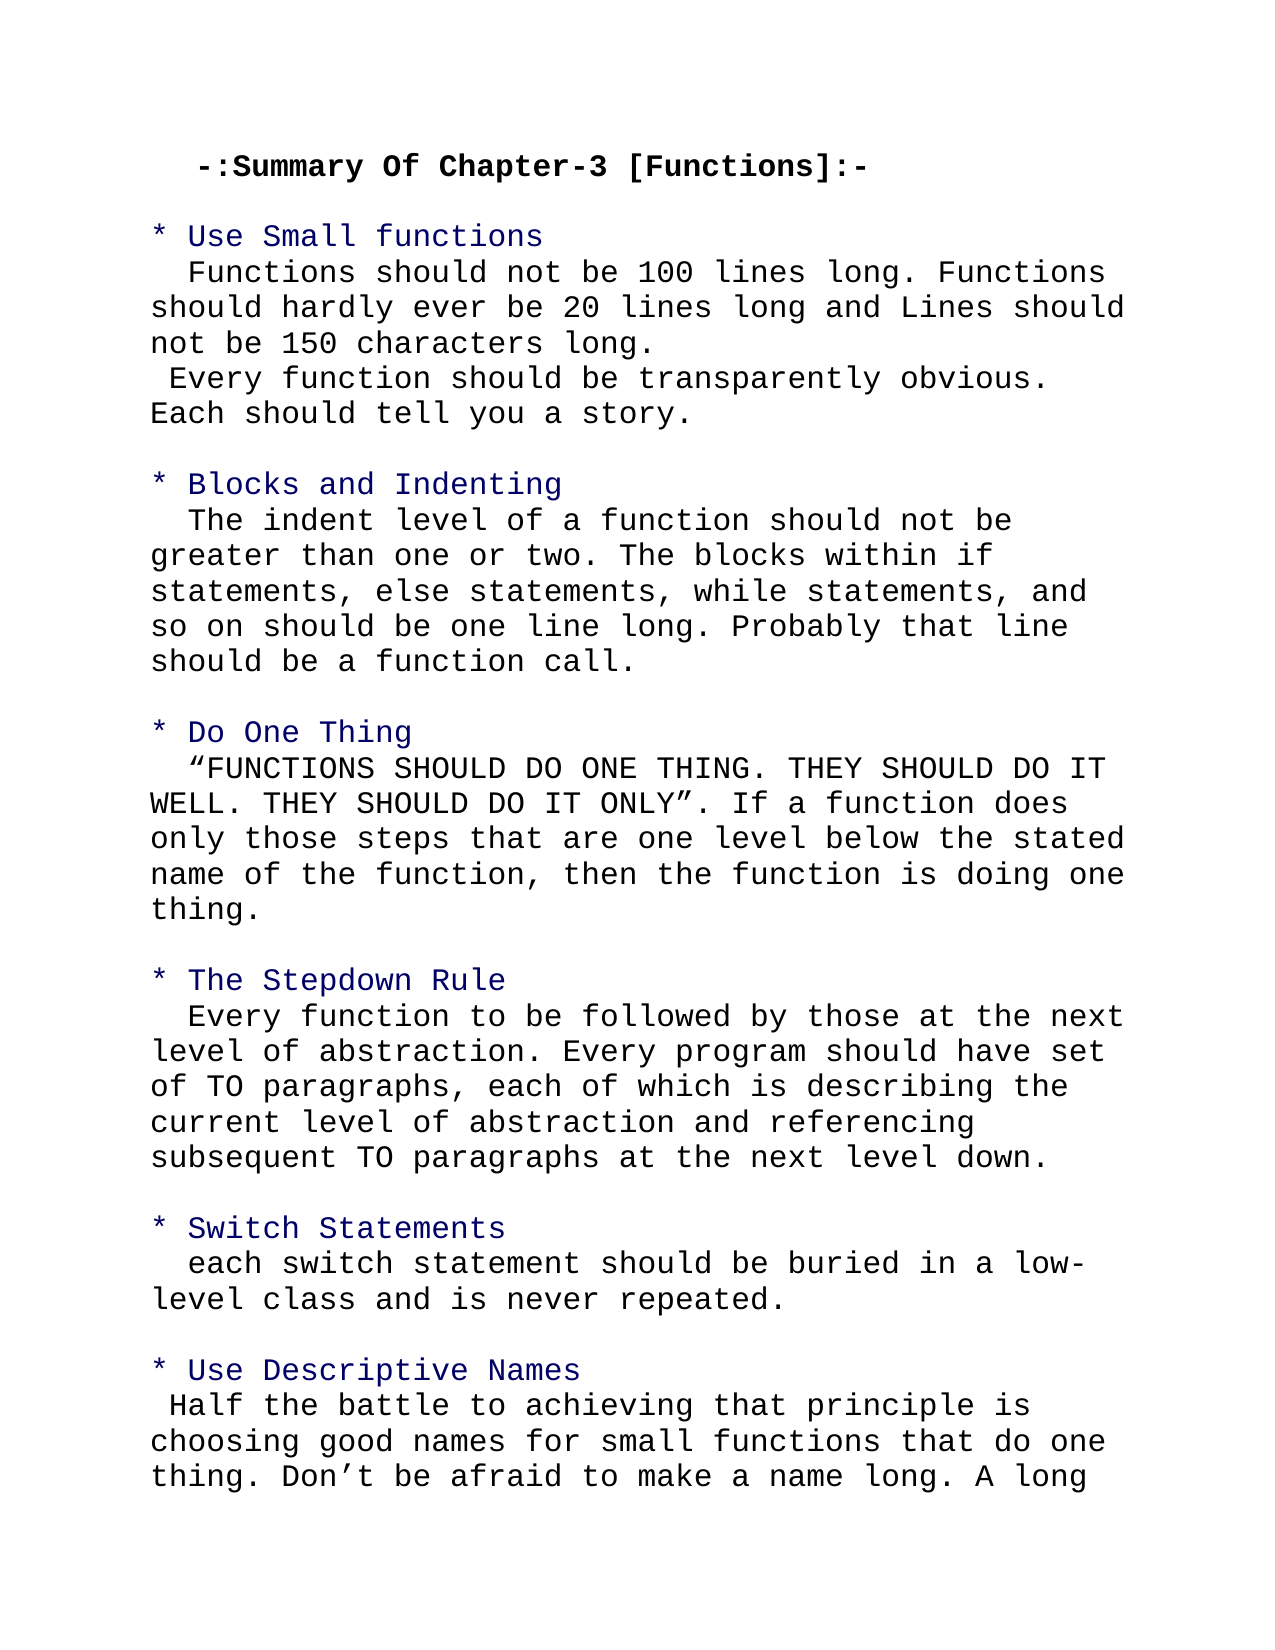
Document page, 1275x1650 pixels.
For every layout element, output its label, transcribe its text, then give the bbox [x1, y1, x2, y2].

text Every function should be transparently obvious. Each should tell you a story. [150, 362, 1125, 433]
text so on should be one line long. Probably that line should be a function call. [150, 610, 1125, 681]
text * Switch Statements [150, 1212, 1125, 1248]
text Half the battle to achieving that principle is choosing good names for small functions that do one thing. Don’t be afraid to make a name long. A long [150, 1389, 1125, 1496]
text each switch statement should be buried in a low-level class and is never repeated. [150, 1248, 1125, 1319]
text Functions should not be 100 lines long. Functions should hardly ever be 20 lines long and Lines should not be 150 characters long. [150, 256, 1125, 362]
text * Use Descriptive Names [150, 1354, 1125, 1389]
text * The Stepdown Rule [150, 964, 1125, 1000]
text * Use Small functions [150, 221, 1125, 256]
text The indent level of a function should not be greater than one or two. The blocks within if statements, else statements, while statements, and [150, 504, 1125, 610]
text Every function to be followed by those at the next level of abstraction. Every program should have set of TO paragraphs, each of which is describing the current level of abstraction and referencing subsequent TO paragraphs at the next level down. [150, 1000, 1125, 1177]
text “FUNCTIONS SHOULD DO ONE THING. THEY SHOULD DO IT WELL. THEY SHOULD DO IT ONLY”. If a function does only those steps that are one level below the stated name of the function, then the function is doing one thing. [150, 752, 1125, 929]
text * Blocks and Indenting [150, 469, 1125, 504]
text -:Summary Of Chapter-3 [Functions]:- [150, 150, 1125, 185]
text * Do One Thing [150, 717, 1125, 752]
